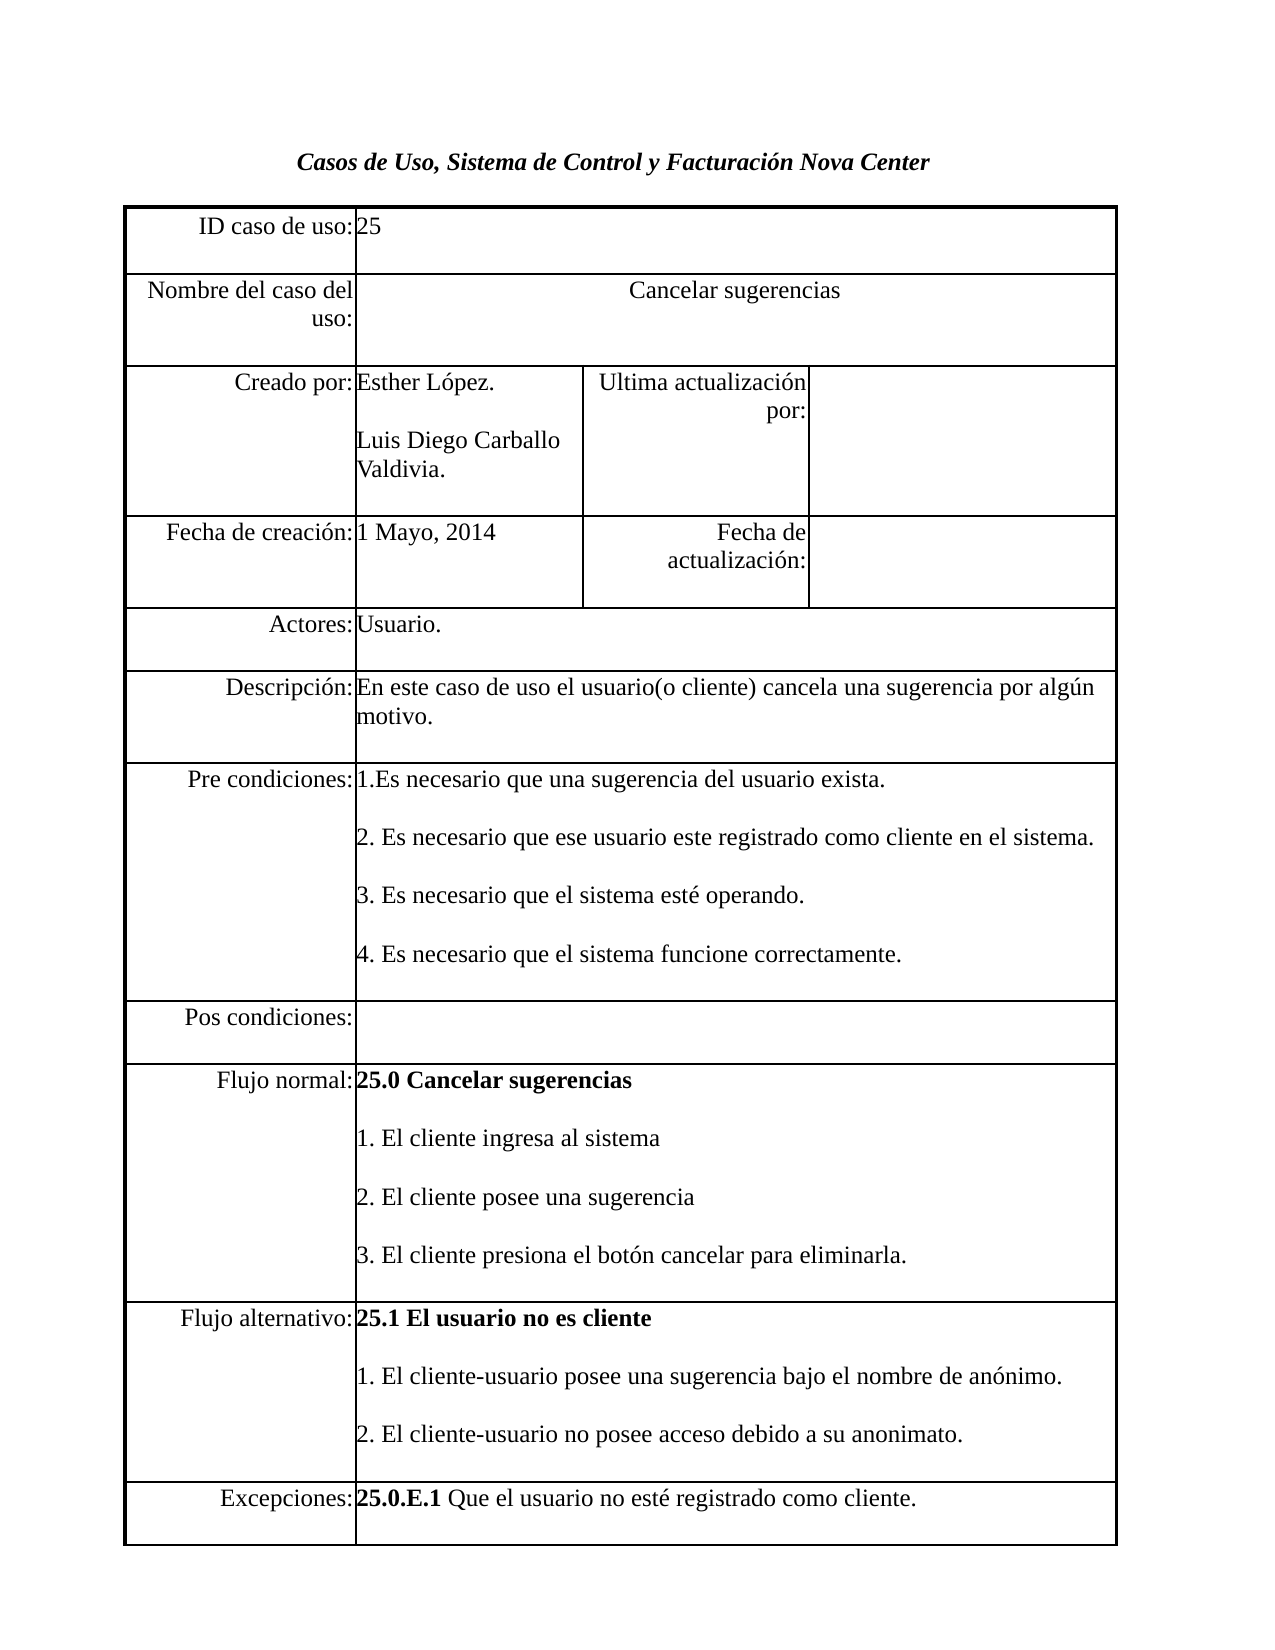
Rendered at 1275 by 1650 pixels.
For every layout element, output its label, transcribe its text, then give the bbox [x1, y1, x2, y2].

table_cell Excepciones: [127, 1483, 355, 1544]
table_cell Creado por: [127, 367, 355, 515]
table_cell Pre condiciones: [127, 764, 355, 1000]
table_cell [810, 367, 1115, 515]
table_cell Flujo alternativo: [127, 1303, 355, 1481]
table_cell Esther López. Luis Diego Carballo Valdivia. [357, 367, 582, 515]
table_cell Cancelar sugerencias [357, 275, 1115, 364]
table_cell Descripción: [127, 672, 355, 762]
table_cell Actores: [127, 609, 355, 670]
table_cell 1 Mayo, 2014 [357, 517, 582, 607]
table_cell Ultima actualización por: [584, 367, 808, 515]
table_cell [810, 517, 1115, 607]
table_cell Fecha de creación: [127, 517, 355, 607]
table_cell 1.Es necesario que una sugerencia del usuario exista. 2. Es necesario que ese usuario este registrado como cliente en el sistema. 3. Es necesario que el sistema esté operando. 4. Es necesario que el sistema funcione correctamente. [357, 764, 1115, 1000]
table_cell [357, 1002, 1115, 1063]
table_cell 25.1 El usuario no es cliente 1. El cliente-usuario posee una sugerencia bajo el nombre de anónimo. 2. El cliente-usuario no posee acceso debido a su anonimato. [357, 1303, 1115, 1481]
table_header ID caso de uso: [127, 209, 355, 273]
table_cell Flujo normal: [127, 1065, 355, 1301]
table_cell Usuario. [357, 609, 1115, 670]
table_cell Fecha de actualización: [584, 517, 808, 607]
table_cell 25.0 Cancelar sugerencias 1. El cliente ingresa al sistema 2. El cliente posee una sugerencia 3. El cliente presiona el botón cancelar para eliminarla. [357, 1065, 1115, 1301]
table_cell En este caso de uso el usuario(o cliente) cancela una sugerencia por algún motivo. [357, 672, 1115, 762]
table_cell Nombre del caso del uso: [127, 275, 355, 364]
table_cell Pos condiciones: [127, 1002, 355, 1063]
table_cell 25.0.E.1 Que el usuario no esté registrado como cliente. [357, 1483, 1115, 1544]
table_header 25 [357, 209, 1115, 273]
